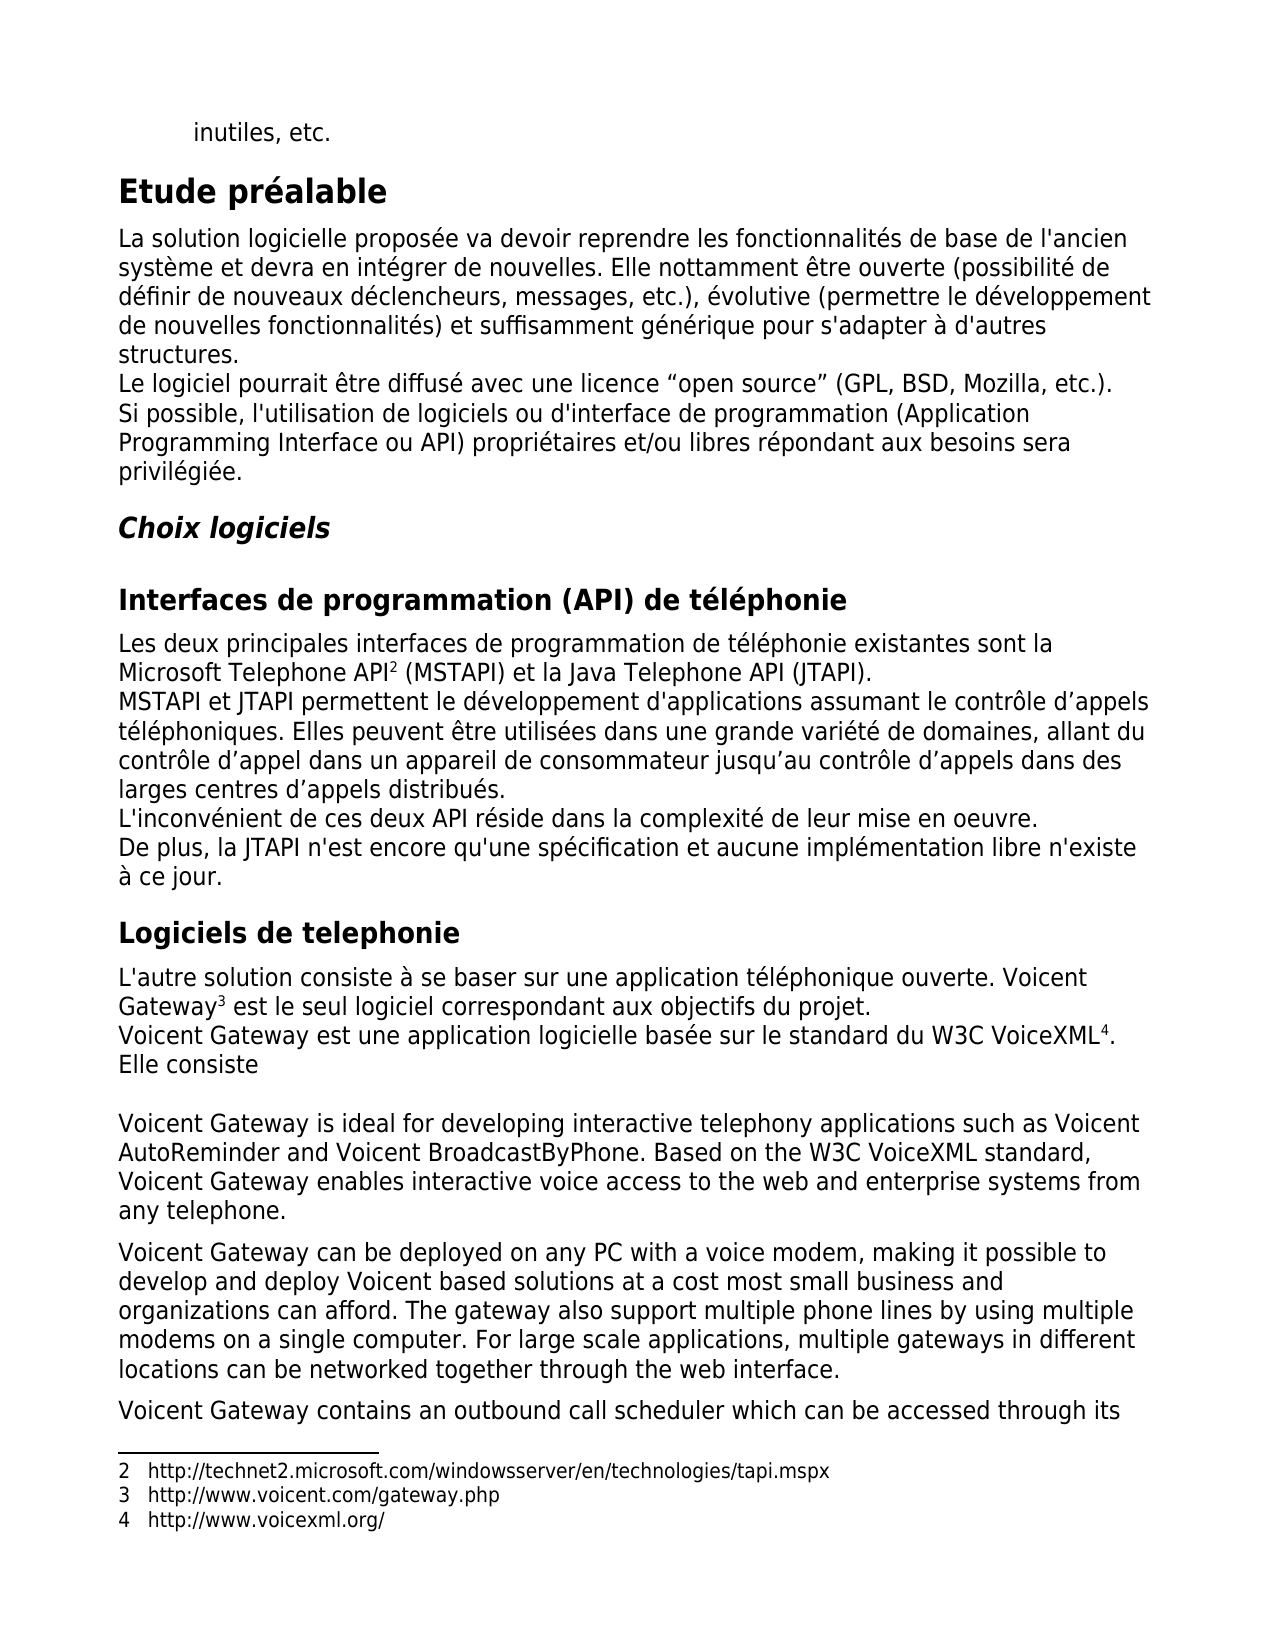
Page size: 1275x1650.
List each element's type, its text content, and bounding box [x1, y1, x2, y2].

text http://technet2.microsoft.com/windowsserver/en/technologies/tapi.mspx [118, 1459, 1157, 1483]
subtitle Interfaces de programmation (API) de téléphonie [118, 583, 1157, 617]
text La solution logicielle proposée va devoir reprendre les fonctionnalités de base de l'ancien système et devra en intégrer de nouvelles. Elle nottamment être ouverte (possibilité de définir de nouveaux déclencheurs, messages, etc.), évolutive (permettre le développement de nouvelles fonctionnalités) et suffisamment générique pour s'adapter à d'autres structures. [118, 224, 1157, 370]
subtitle Choix logiciels [118, 511, 1157, 545]
subtitle Logiciels de telephonie [118, 917, 1157, 951]
text Si possible, l'utilisation de logiciels ou d'interface de programmation (Application Programming Interface ou API) propriétaires et/ou libres répondant aux besoins sera privilégiée. [118, 399, 1157, 486]
text Voicent Gateway is ideal for developing interactive telephony applications such as Voicent AutoReminder and Voicent BroadcastByPhone. Based on the W3C VoiceXML standard, Voicent Gateway enables interactive voice access to the web and enterprise systems from any telephone. [118, 1109, 1157, 1226]
text Voicent Gateway can be deployed on any PC with a voice modem, making it possible to develop and deploy Voicent based solutions at a cost most small business and organizations can afford. The gateway also support multiple phone lines by using multiple modems on a single computer. For large scale applications, multiple gateways in different locations can be networked together through the web interface. [118, 1238, 1157, 1384]
subtitle Etude préalable [118, 172, 1157, 211]
text Voicent Gateway est une application logicielle basée sur le standard du W3C VoiceXML. Elle consiste [118, 1022, 1157, 1080]
text http://www.voicent.com/gateway.php [118, 1483, 1157, 1508]
text http://www.voicexml.org/ [118, 1508, 1157, 1532]
text Voicent Gateway contains an outbound call scheduler which can be accessed through its [118, 1397, 1157, 1426]
text L'autre solution consiste à se baser sur une application téléphonique ouverte. Voicent Gateway est le seul logiciel correspondant aux objectifs du projet. [118, 963, 1157, 1022]
text L'inconvénient de ces deux API réside dans la complexité de leur mise en oeuvre. [118, 804, 1157, 833]
text De plus, la JTAPI n'est encore qu'une spécification et aucune implémentation libre n'existe à ce jour. [118, 833, 1157, 892]
text MSTAPI et JTAPI permettent le développement d'applications assumant le contrôle d’appels téléphoniques. Elles peuvent être utilisées dans une grande variété de domaines, allant du contrôle d’appel dans un appareil de consommateur jusqu’au contrôle d’appels dans des larges centres d’appels distribués. [118, 688, 1157, 804]
text Les deux principales interfaces de programmation de téléphonie existantes sont la Microsoft Telephone API (MSTAPI) et la Java Telephone API (JTAPI). [118, 629, 1157, 688]
text Le logiciel pourrait être diffusé avec une licence “open source” (GPL, BSD, Mozilla, etc.). [118, 370, 1157, 399]
list inutiles, etc. [156, 118, 1157, 147]
